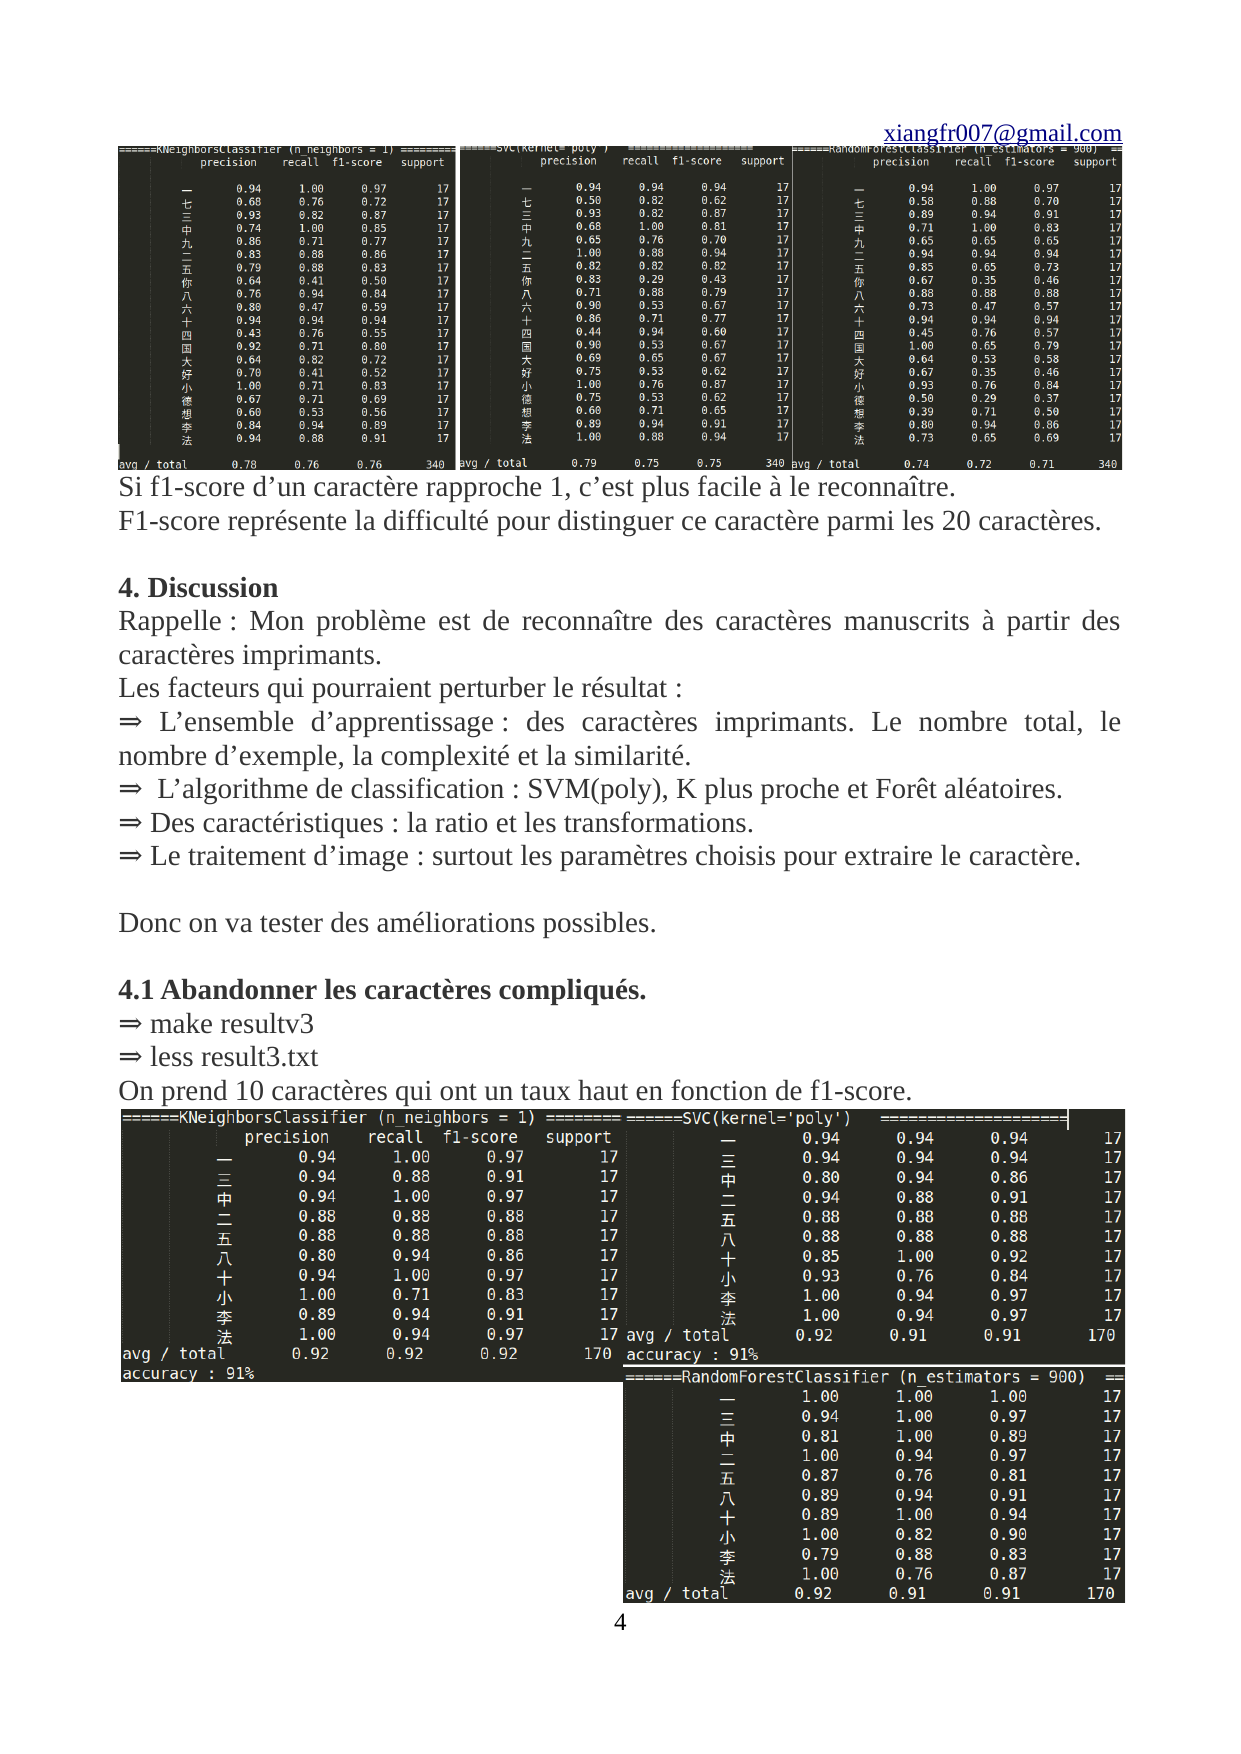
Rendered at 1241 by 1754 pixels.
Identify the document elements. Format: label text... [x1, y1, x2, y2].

text ⇒ less result3.txt [118, 1039, 1122, 1073]
text ⇒ make resultv3 [118, 1006, 1122, 1039]
text Si f1-score d’un caractère rapproche 1, c’est plus facile à le reconnaître. [118, 470, 1122, 503]
text ⇒ L’algorithme de classification : SVM(poly), K plus proche et Forêt aléatoires. [118, 771, 1122, 805]
picture [121, 1109, 1125, 1603]
picture [118, 146, 1123, 470]
text Les facteurs qui pourraient perturber le résultat : [118, 671, 1122, 704]
text ⇒ Des caractéristiques : la ratio et les transformations. [118, 805, 1122, 838]
text ⇒ Le traitement d’image : surtout les paramètres choisis pour extraire le caractère. [118, 838, 1122, 872]
text On prend 10 caractères qui ont un taux haut en fonction de f1-score. [118, 1073, 1122, 1107]
text 4.1 Abandonner les caractères compliqués. [118, 972, 1122, 1006]
text Rappelle : Mon problème est de reconnaître des caractères manuscrits à partir des caractères imprimants. [118, 603, 1122, 671]
text 4. Discussion [118, 570, 1122, 603]
text F1-score représente la difficulté pour distinguer ce caractère parmi les 20 caractères. [118, 503, 1122, 536]
text ⇒ L’ensemble d’apprentissage : des caractères imprimants. Le nombre total, le nombre d’exemple, la complexité et la similarité. [118, 704, 1122, 771]
text Donc on va tester des améliorations possibles. [118, 905, 1122, 939]
